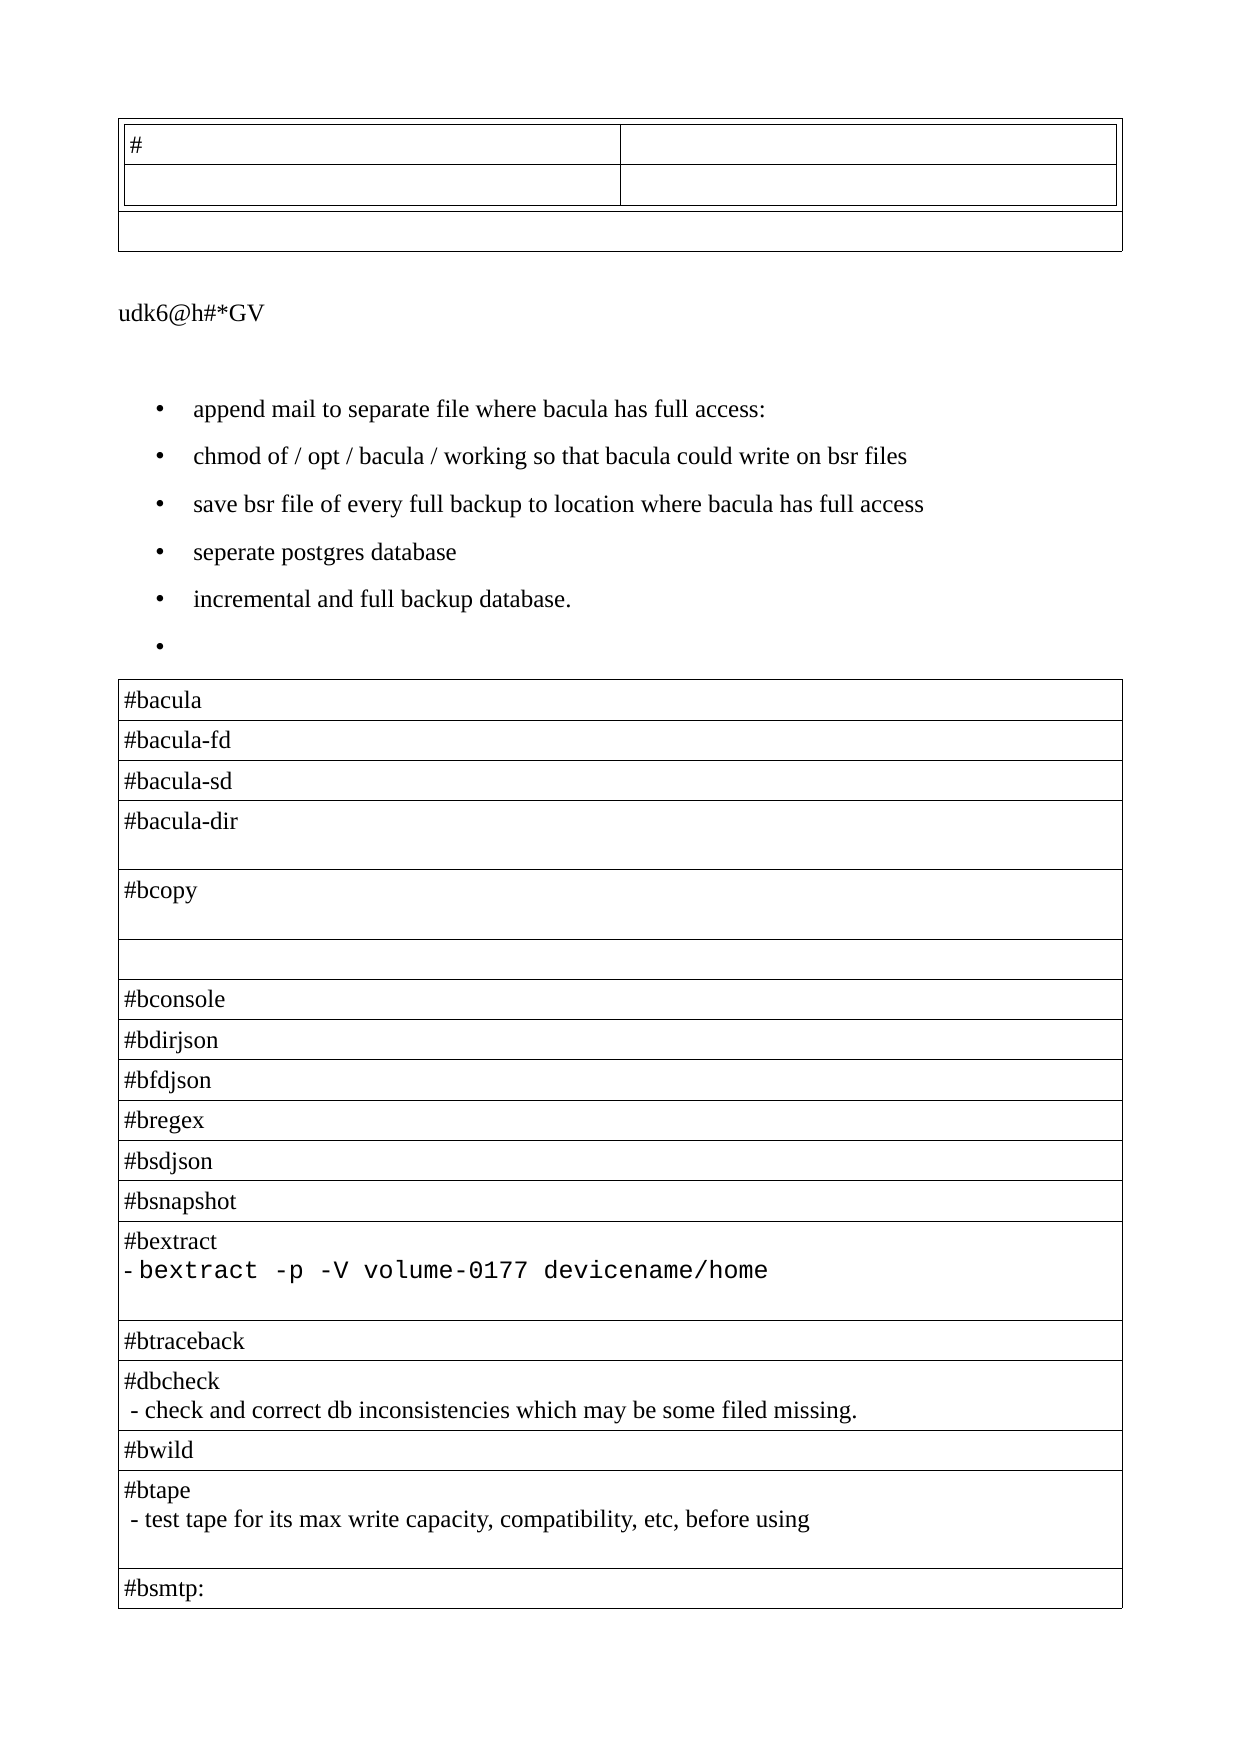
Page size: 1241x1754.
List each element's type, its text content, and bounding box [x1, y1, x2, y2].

table_cell [621, 165, 1116, 204]
table_header #bacula [119, 680, 1122, 720]
table_cell #bwild [119, 1431, 1122, 1470]
list incremental and full backup database. [156, 584, 1122, 613]
table_cell [119, 212, 1122, 251]
text udk6@h#*GV [118, 298, 1122, 327]
table_cell #btraceback [119, 1321, 1122, 1360]
table_cell [119, 940, 1122, 979]
list chmod of / opt / bacula / working so that bacula could write on bsr files [156, 441, 1122, 470]
table_cell #bacula-dir [119, 801, 1122, 869]
table_cell #bacula-fd [119, 721, 1122, 760]
table_cell #dbcheck - check and correct db inconsistencies which may be some filed missing. [119, 1361, 1122, 1429]
list seperate postgres database [156, 537, 1122, 565]
table_cell #btape - test tape for its max write capacity, compatibility, etc, before using [119, 1471, 1122, 1568]
table_cell [125, 165, 620, 204]
table_cell [621, 125, 1116, 164]
table_cell #bregex [119, 1101, 1122, 1140]
table_cell [119, 119, 1122, 211]
table_cell #bsnapshot [119, 1181, 1122, 1221]
table_cell #bsmtp: [119, 1569, 1122, 1608]
list save bsr file of every full backup to location where bacula has full access [156, 489, 1122, 518]
table_cell #bacula-sd [119, 761, 1122, 800]
table_cell #bconsole [119, 980, 1122, 1019]
table_cell #bsdjson [119, 1141, 1122, 1180]
list append mail to separate file where bacula has full access: [156, 394, 1122, 422]
table_cell #bfdjson [119, 1060, 1122, 1100]
table_cell # [125, 125, 620, 164]
table_cell #bcopy [119, 870, 1122, 938]
table_cell #bextract - bextract -p -V volume-0177 devicename/home [119, 1222, 1122, 1320]
table_cell #bdirjson [119, 1020, 1122, 1059]
